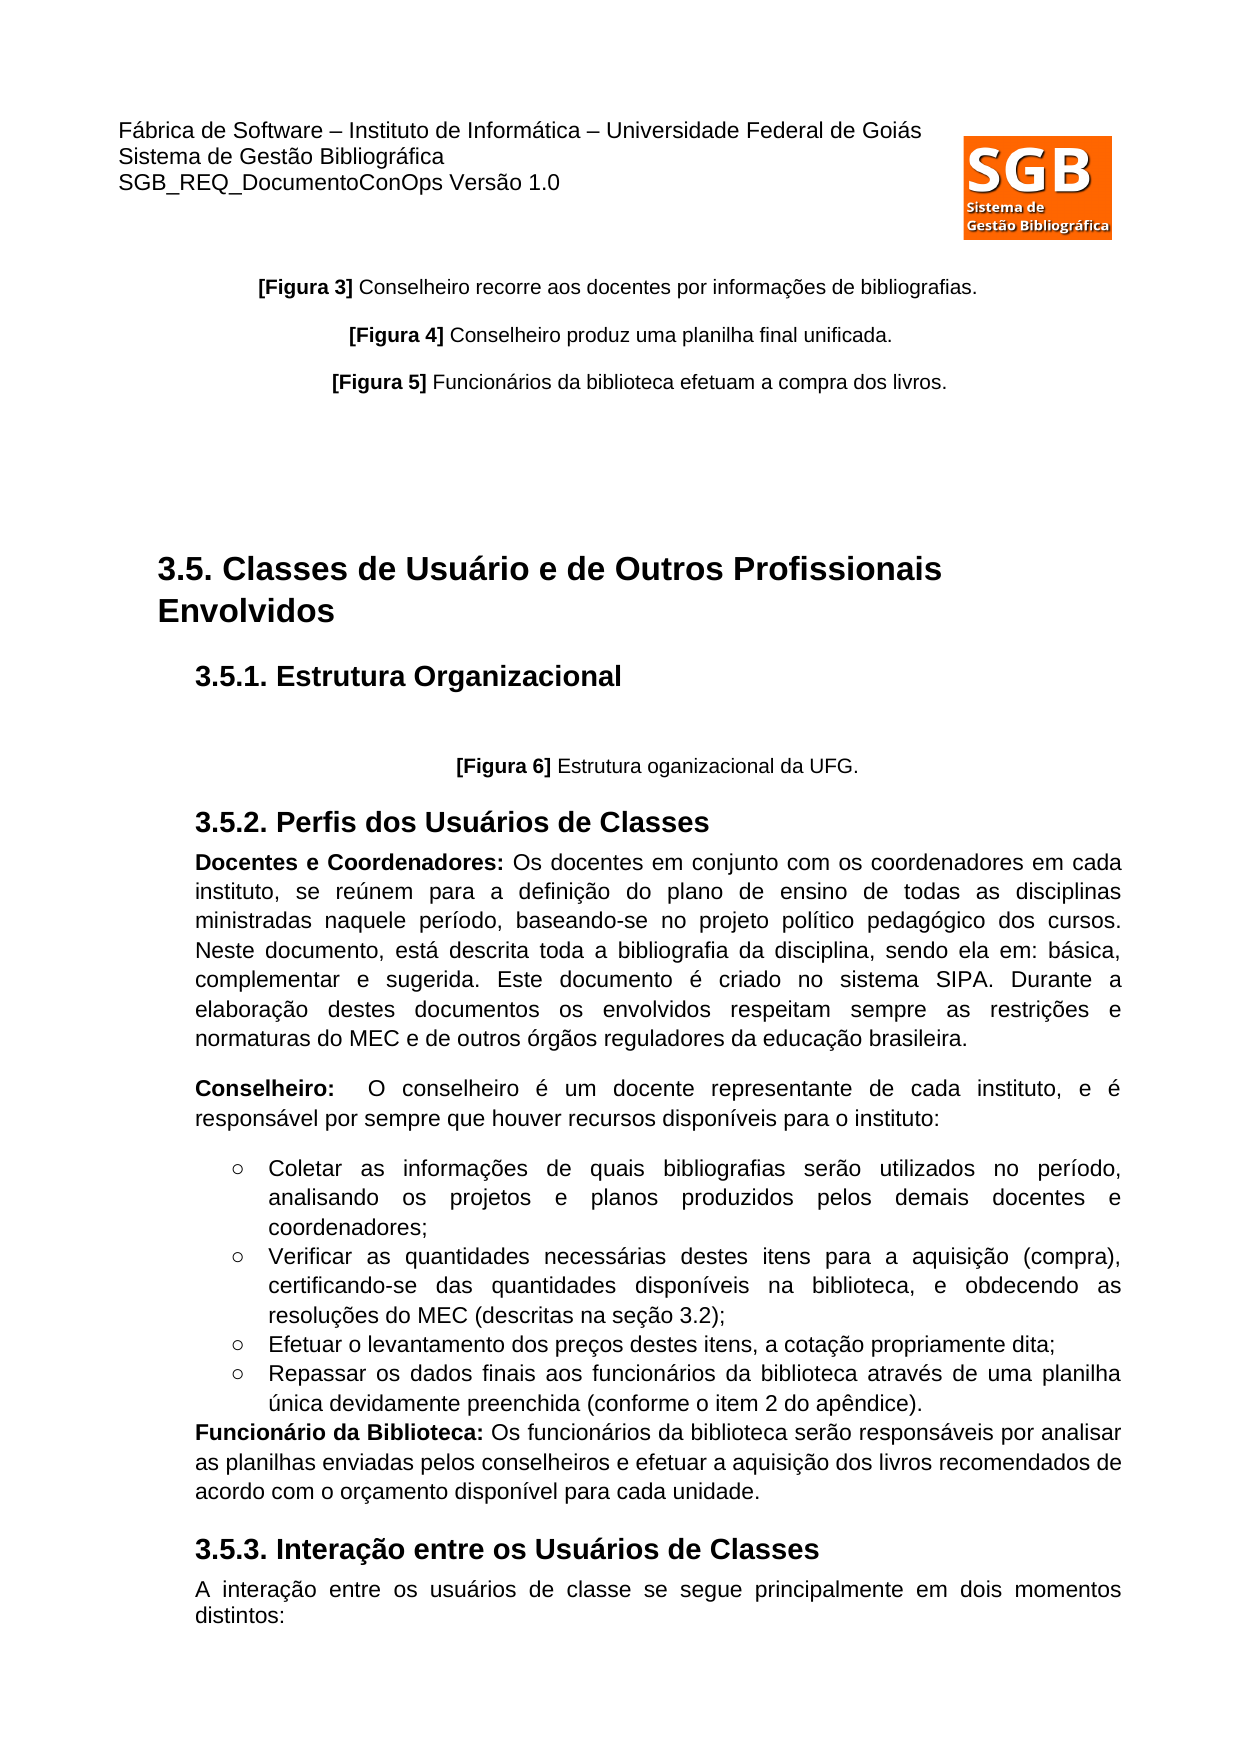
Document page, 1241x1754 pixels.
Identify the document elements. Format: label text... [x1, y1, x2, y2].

text [Figura 6] Estrutura oganizacional da UFG. [193, 754, 1122, 777]
text A interação entre os usuários de classe se segue principalmente em dois momentos distintos: [195, 1577, 1122, 1628]
list Verificar as quantidades necessárias destes itens para a aquisição (compra), certificando-se das quantidades disponíveis na biblioteca, e obdecendo as resoluções do MEC (descritas na seção 3.2); [231, 1244, 1122, 1328]
text Docentes e Coordenadores: Os docentes em conjunto com os coordenadores em cada instituto, se reúnem para a definição do plano de ensino de todas as disciplinas ministradas naquele período, baseando-se no projeto político pedagógico dos cursos. Neste documento, está descrita toda a bibliografia da disciplina, sendo ela em: básica, complementar e sugerida. Este documento é criado no sistema SIPA. Durante a elaboração destes documentos os envolvidos respeitam sempre as restrições e normaturas do MEC e de outros órgãos reguladores da educação brasileira. [195, 849, 1122, 1051]
list Repassar os dados finais aos funcionários da biblioteca através de uma planilha única devidamente preenchida (conforme o item 2 do apêndice). [231, 1361, 1122, 1416]
text Conselheiro: O conselheiro é um docente representante de cada instituto, e é responsável por sempre que houver recursos disponíveis para o instituto: [195, 1076, 1122, 1131]
list Efetuar o levantamento dos preços destes itens, a cotação propriamente dita; [231, 1332, 1122, 1357]
subtitle 3.5.1. Estrutura Organizacional [195, 660, 1122, 693]
text [Figura 4] Conselheiro produz uma planilha final unificada. [120, 323, 1122, 346]
text Funcionário da Biblioteca: Os funcionários da biblioteca serão responsáveis por analisar as planilhas enviadas pelos conselheiros e efetuar a aquisição dos livros recomendados de acordo com o orçamento disponível para cada unidade. [195, 1420, 1122, 1504]
subtitle 3.5.2. Perfis dos Usuários de Classes [195, 806, 1122, 838]
picture [963, 136, 1112, 240]
list Coletar as informações de quais bibliografias serão utilizados no período, analisando os projetos e planos produzidos pelos demais docentes e coordenadores; [231, 1156, 1122, 1240]
subtitle 3.5. Classes de Usuário e de Outros Profissionais Envolvidos [157, 550, 1122, 630]
subtitle 3.5.3. Interação entre os Usuários de Classes [195, 1533, 1122, 1566]
text [Figura 5] Funcionários da biblioteca efetuam a compra dos livros. [157, 371, 1122, 394]
text [Figura 3] Conselheiro recorre aos docentes por informações de bibliografias. [120, 276, 1122, 299]
